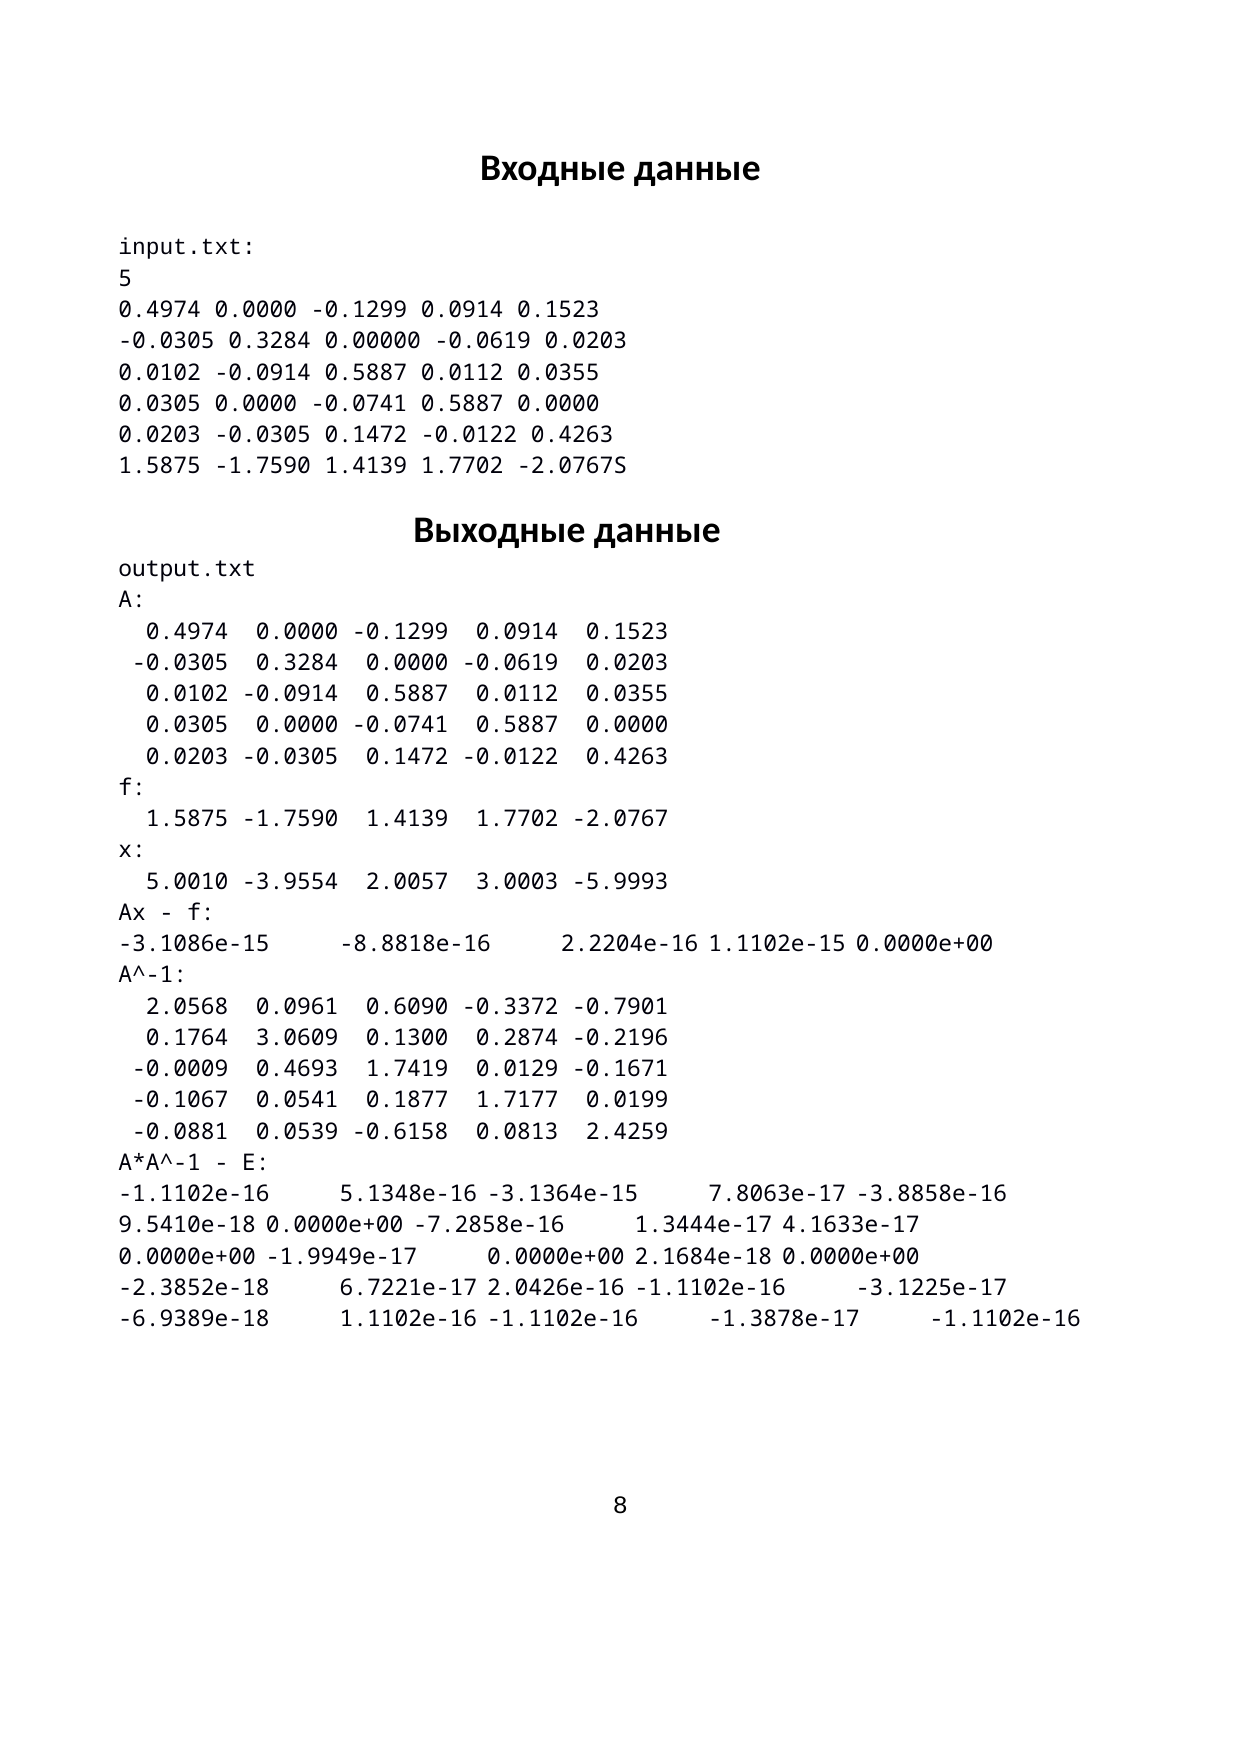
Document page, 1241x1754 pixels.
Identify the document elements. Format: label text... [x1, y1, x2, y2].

text 0.0305 0.0000 -0.0741 0.5887 0.0000 [118, 708, 1122, 740]
text x: [118, 833, 1122, 865]
text A: [118, 583, 1122, 615]
text -0.0009 0.4693 1.7419 0.0129 -0.1671 [118, 1052, 1122, 1083]
text 5 [118, 262, 1122, 293]
text A^-1: [118, 958, 1122, 990]
text output.txt [118, 552, 1122, 583]
text input.txt: [118, 236, 1122, 262]
text 0.4974 0.0000 -0.1299 0.0914 0.1523 [118, 615, 1122, 646]
text -1.1102e-16 5.1348e-16 -3.1364e-15 7.8063e-17 -3.8858e-16 [118, 1177, 1122, 1208]
text 0.0102 -0.0914 0.5887 0.0112 0.0355 [118, 355, 1122, 387]
text Выходные данные [413, 506, 1122, 552]
text 9.5410e-18 0.0000e+00 -7.2858e-16 1.3444e-17 4.1633e-17 [118, 1208, 1122, 1240]
text 0.4974 0.0000 -0.1299 0.0914 0.1523 [118, 293, 1122, 324]
text -2.3852e-18 6.7221e-17 2.0426e-16 -1.1102e-16 -3.1225e-17 [118, 1271, 1122, 1302]
text -0.0881 0.0539 -0.6158 0.0813 2.4259 [118, 1115, 1122, 1146]
text 0.0203 -0.0305 0.1472 -0.0122 0.4263 [118, 418, 1122, 449]
text -0.0305 0.3284 0.0000 -0.0619 0.0203 [118, 646, 1122, 677]
text 5.0010 -3.9554 2.0057 3.0003 -5.9993 [118, 865, 1122, 896]
text 0.0102 -0.0914 0.5887 0.0112 0.0355 [118, 677, 1122, 708]
text 0.1764 3.0609 0.1300 0.2874 -0.2196 [118, 1021, 1122, 1052]
text 2.0568 0.0961 0.6090 -0.3372 -0.7901 [118, 990, 1122, 1021]
text A*A^-1 - E: [118, 1146, 1122, 1177]
text 8 [118, 1493, 1122, 1521]
text Ax - f: [118, 896, 1122, 927]
text Входные данные [118, 144, 1122, 190]
text 0.0203 -0.0305 0.1472 -0.0122 0.4263 [118, 740, 1122, 771]
text 0.0305 0.0000 -0.0741 0.5887 0.0000 [118, 387, 1122, 418]
text -0.1067 0.0541 0.1877 1.7177 0.0199 [118, 1083, 1122, 1115]
text f: [118, 771, 1122, 802]
text -3.1086e-15 -8.8818e-16 2.2204e-16 1.1102e-15 0.0000e+00 [118, 927, 1122, 958]
text -0.0305 0.3284 0.00000 -0.0619 0.0203 [118, 324, 1122, 355]
text -6.9389e-18 1.1102e-16 -1.1102e-16 -1.3878e-17 -1.1102e-16 [118, 1302, 1122, 1333]
text 1.5875 -1.7590 1.4139 1.7702 -2.0767 [118, 802, 1122, 833]
text 1.5875 -1.7590 1.4139 1.7702 -2.0767S [118, 449, 1122, 480]
text 0.0000e+00 -1.9949e-17 0.0000e+00 2.1684e-18 0.0000e+00 [118, 1240, 1122, 1271]
